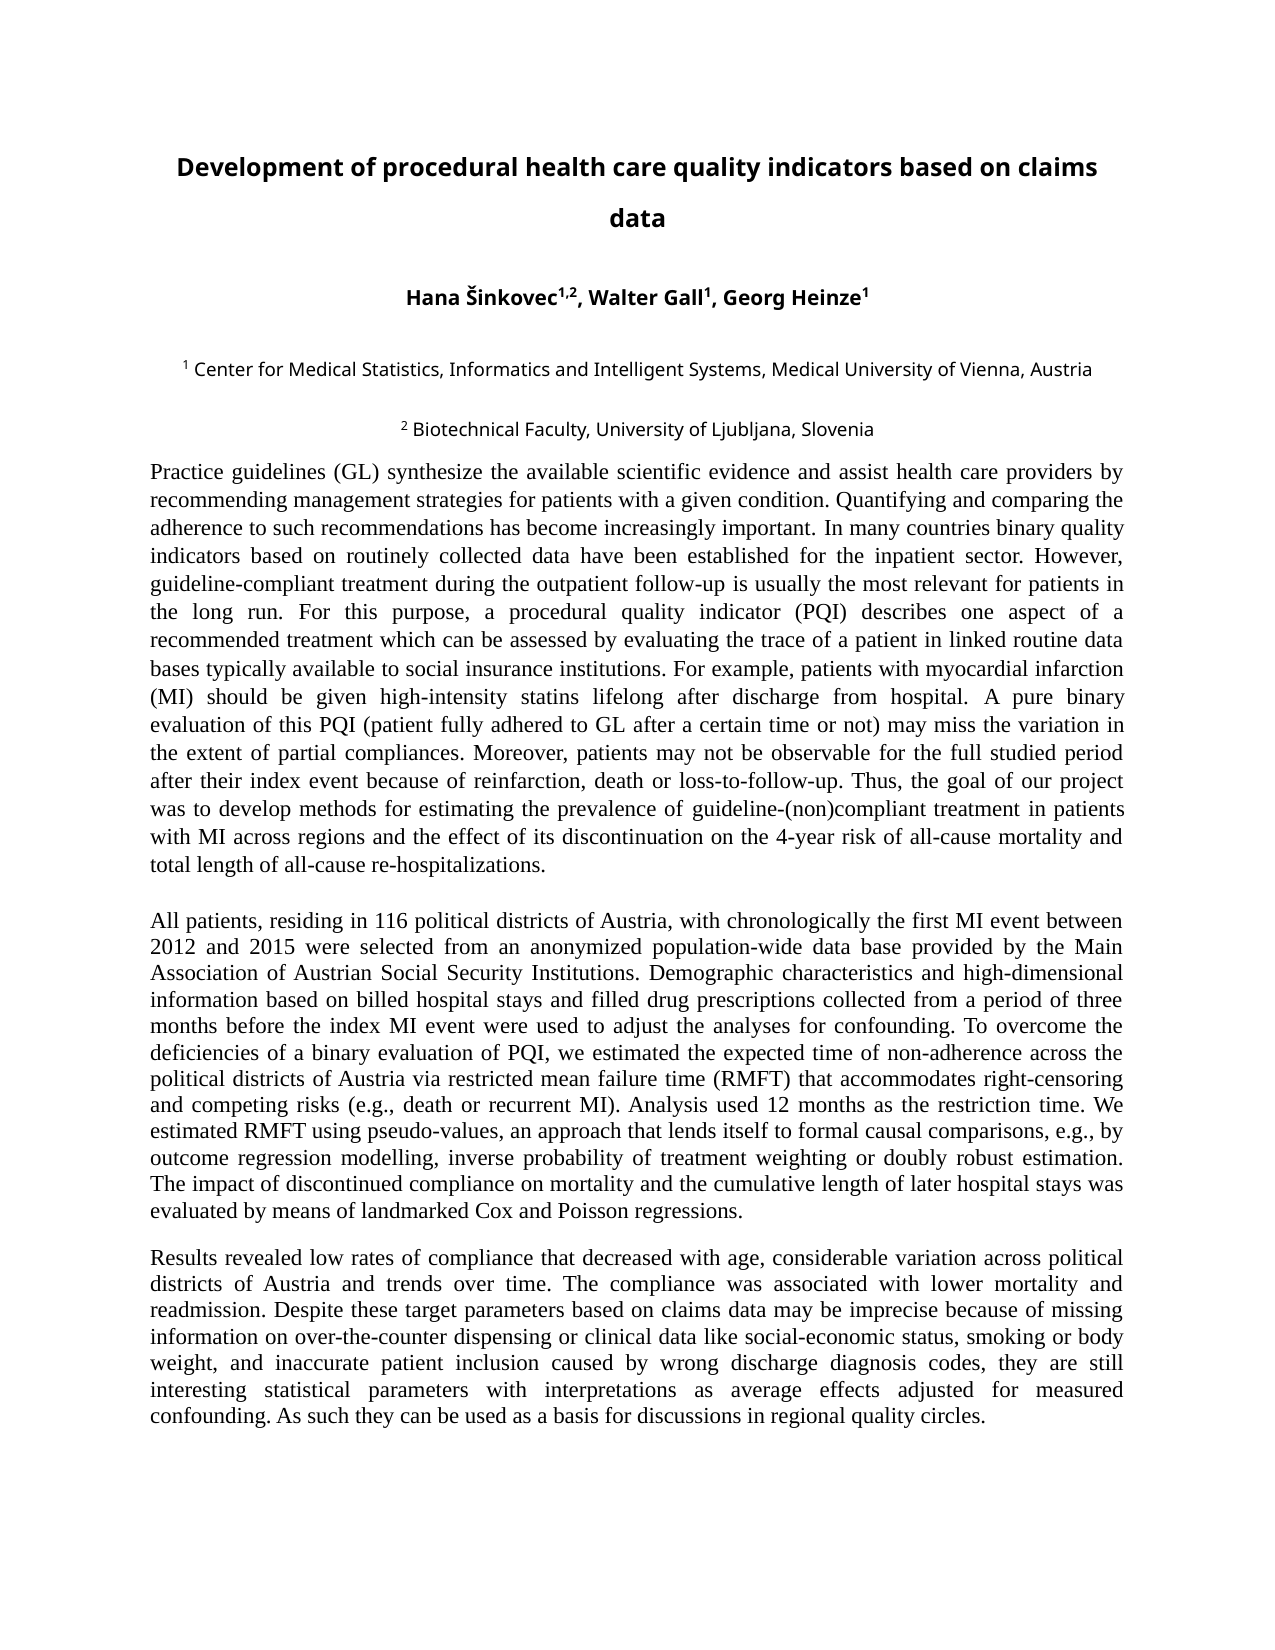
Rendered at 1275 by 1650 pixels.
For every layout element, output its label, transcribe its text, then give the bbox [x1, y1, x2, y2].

text All patients, residing in 116 political districts of Austria, with chronologically the first MI event between 2012 and 2015 were selected from an anonymized population-wide data base provided by the Main Association of Austrian Social Security Institutions. Demographic characteristics and high-dimensional information based on billed hospital stays and filled drug prescriptions collected from a period of three months before the index MI event were used to adjust the analyses for confounding. To overcome the deficiencies of a binary evaluation of PQI, we estimated the expected time of non-adherence across the political districts of Austria via restricted mean failure time (RMFT) that accommodates right-censoring and competing risks (e.g., death or recurrent MI). Analysis used 12 months as the restriction time. We estimated RMFT using pseudo-values, an approach that lends itself to formal causal comparisons, e.g., by outcome regression modelling, inverse probability of treatment weighting or doubly robust estimation. The impact of discontinued compliance on mortality and the cumulative length of later hospital stays was evaluated by means of landmarked Cox and Poisson regressions. [150, 907, 1125, 1223]
text Practice guidelines (GL) synthesize the available scientific evidence and assist health care providers by recommending management strategies for patients with a given condition. Quantifying and comparing the adherence to such recommendations has become increasingly important. In many countries binary quality indicators based on routinely collected data have been established for the inpatient sector. However, guideline-compliant treatment during the outpatient follow-up is usually the most relevant for patients in the long run. For this purpose, a procedural quality indicator (PQI) describes one aspect of a recommended treatment which can be assessed by evaluating the trace of a patient in linked routine data bases typically available to social insurance institutions. For example, patients with myocardial infarction (MI) should be given high-intensity statins lifelong after discharge from hospital. A pure binary evaluation of this PQI (patient fully adhered to GL after a certain time or not) may miss the variation in the extent of partial compliances. Moreover, patients may not be observable for the full studied period after their index event because of reinfarction, death or loss-to-follow-up. Thus, the goal of our project was to develop methods for estimating the prevalence of guideline-(non)compliant treatment in patients with MI across regions and the effect of its discontinuation on the 4-year risk of all-cause mortality and total length of all-cause re-hospitalizations. [150, 458, 1125, 878]
text Development of procedural health care quality indicators based on claims data [150, 150, 1125, 235]
table_header Hana Šinkovec1,2, Walter Gall1, Georg Heinze1 [136, 252, 1139, 337]
table_cell 1 Center for Medical Statistics, Informatics and Intelligent Systems, Medical University of Vienna, Austria 2 Biotechnical Faculty, University of Ljubljana, Slovenia [136, 337, 1139, 458]
text Results revealed low rates of compliance that decreased with age, considerable variation across political districts of Austria and trends over time. The compliance was associated with lower mortality and readmission. Despite these target parameters based on claims data may be imprecise because of missing information on over-the-counter dispensing or clinical data like social-economic status, smoking or body weight, and inaccurate patient inclusion caused by wrong discharge diagnosis codes, they are still interesting statistical parameters with interpretations as average effects adjusted for measured confounding. As such they can be used as a basis for discussions in regional quality circles. [150, 1244, 1125, 1428]
